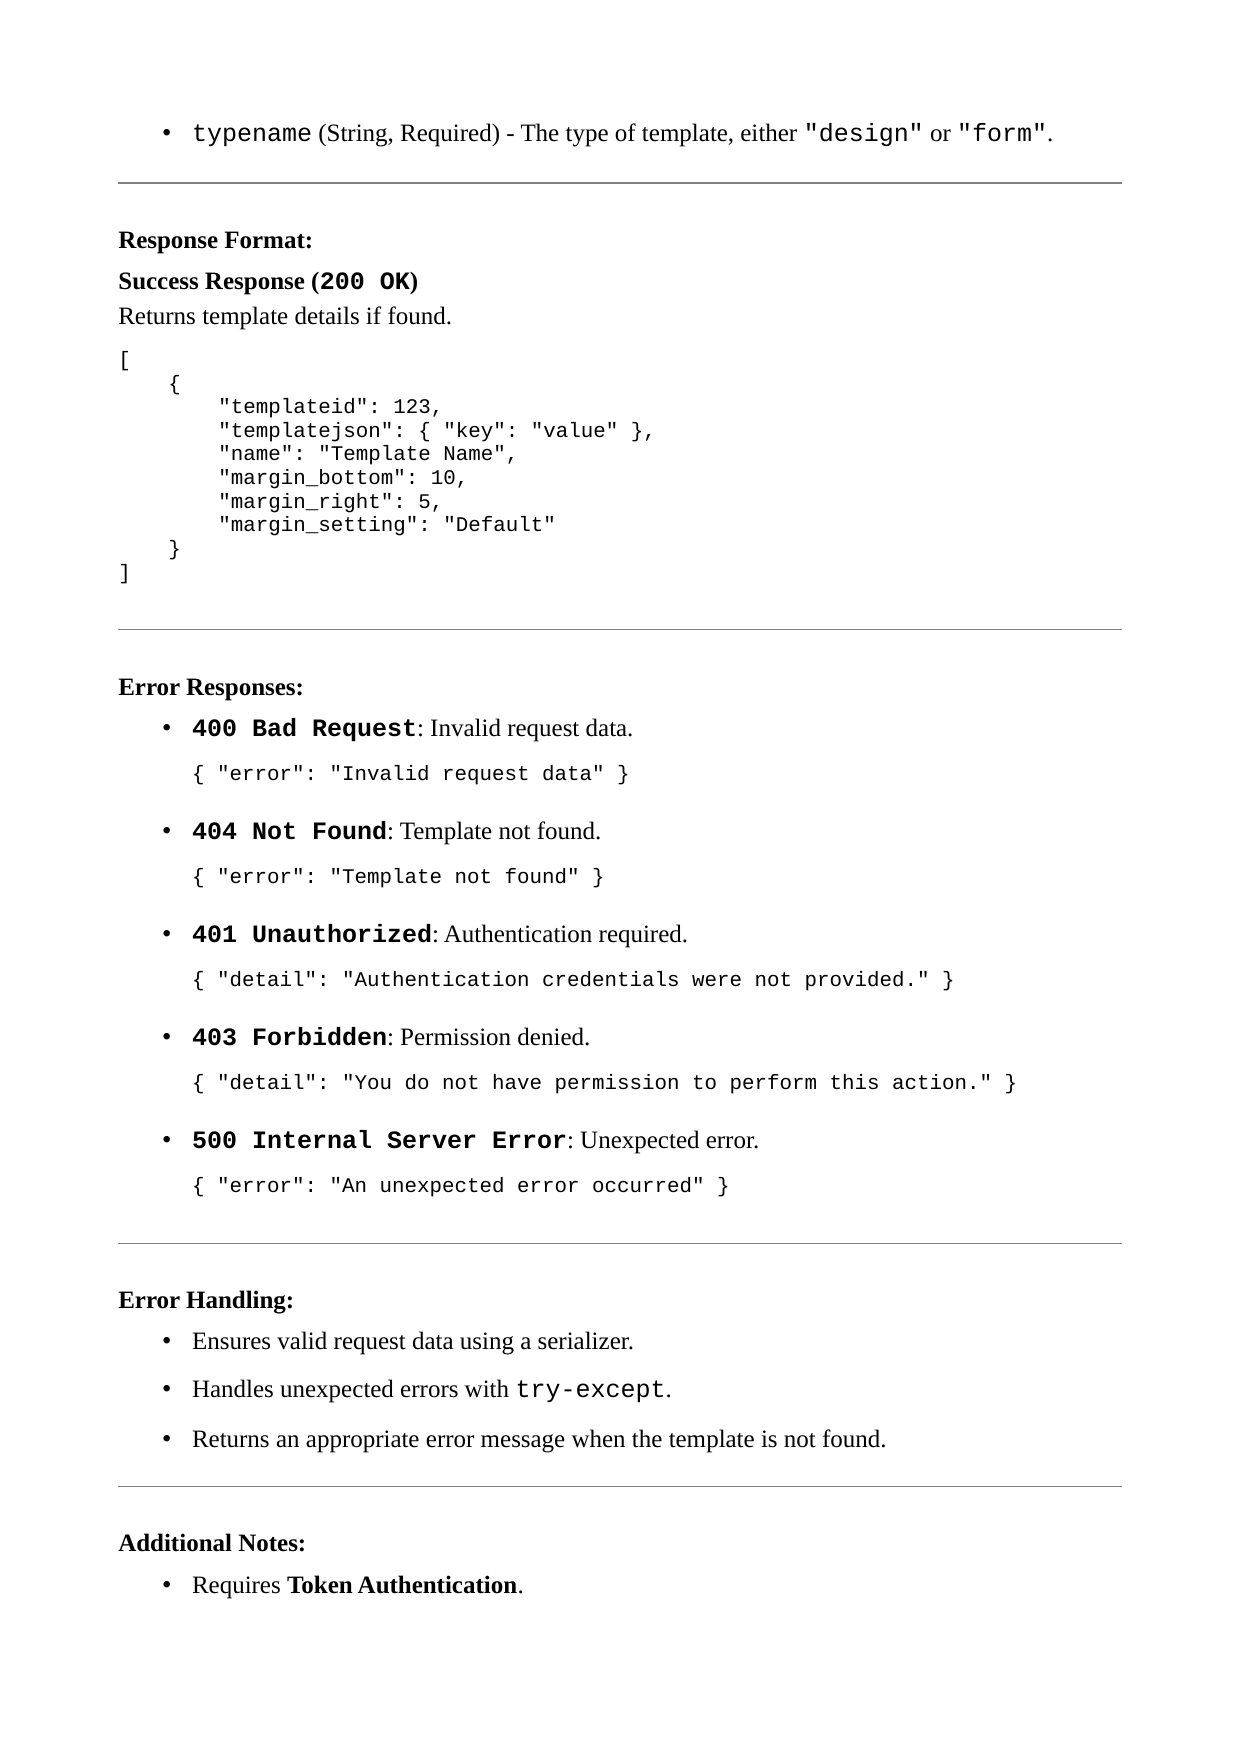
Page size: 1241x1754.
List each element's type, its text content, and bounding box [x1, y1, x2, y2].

text } [118, 538, 1122, 562]
list { "error": "Template not found" } [162, 866, 1122, 889]
subtitle Error Handling: [118, 1285, 1122, 1314]
list Requires Token Authentication. [162, 1570, 1122, 1598]
subtitle Additional Notes: [118, 1528, 1122, 1557]
list Returns an appropriate error message when the template is not found. [162, 1424, 1122, 1453]
list { "detail": "Authentication credentials were not provided." } [162, 969, 1122, 993]
text ] [118, 562, 1122, 585]
list { "error": "An unexpected error occurred" } [162, 1175, 1122, 1199]
text "name": "Template Name", [118, 443, 1122, 467]
text "templatejson": { "key": "value" }, [118, 420, 1122, 443]
subtitle Response Format: [118, 225, 1122, 254]
list { "error": "Invalid request data" } [162, 763, 1122, 786]
list 401 Unauthorized: Authentication required. [162, 919, 1122, 950]
list Handles unexpected errors with try-except. [162, 1374, 1122, 1405]
list 500 Internal Server Error: Unexpected error. [162, 1125, 1122, 1156]
text [ [118, 349, 1122, 372]
list Ensures valid request data using a serializer. [162, 1326, 1122, 1355]
list 400 Bad Request: Invalid request data. [162, 713, 1122, 744]
text "margin_right": 5, [118, 491, 1122, 514]
list typename (String, Required) - The type of template, either "design" or "form". [162, 118, 1122, 149]
text { [118, 372, 1122, 396]
list 403 Forbidden: Permission denied. [162, 1022, 1122, 1053]
text "margin_setting": "Default" [118, 514, 1122, 538]
text Success Response (200 OK) Returns template details if found. [118, 266, 1122, 330]
list { "detail": "You do not have permission to perform this action." } [162, 1072, 1122, 1096]
text "margin_bottom": 10, [118, 467, 1122, 491]
subtitle Error Responses: [118, 672, 1122, 700]
list 404 Not Found: Template not found. [162, 816, 1122, 847]
text "templateid": 123, [118, 396, 1122, 420]
